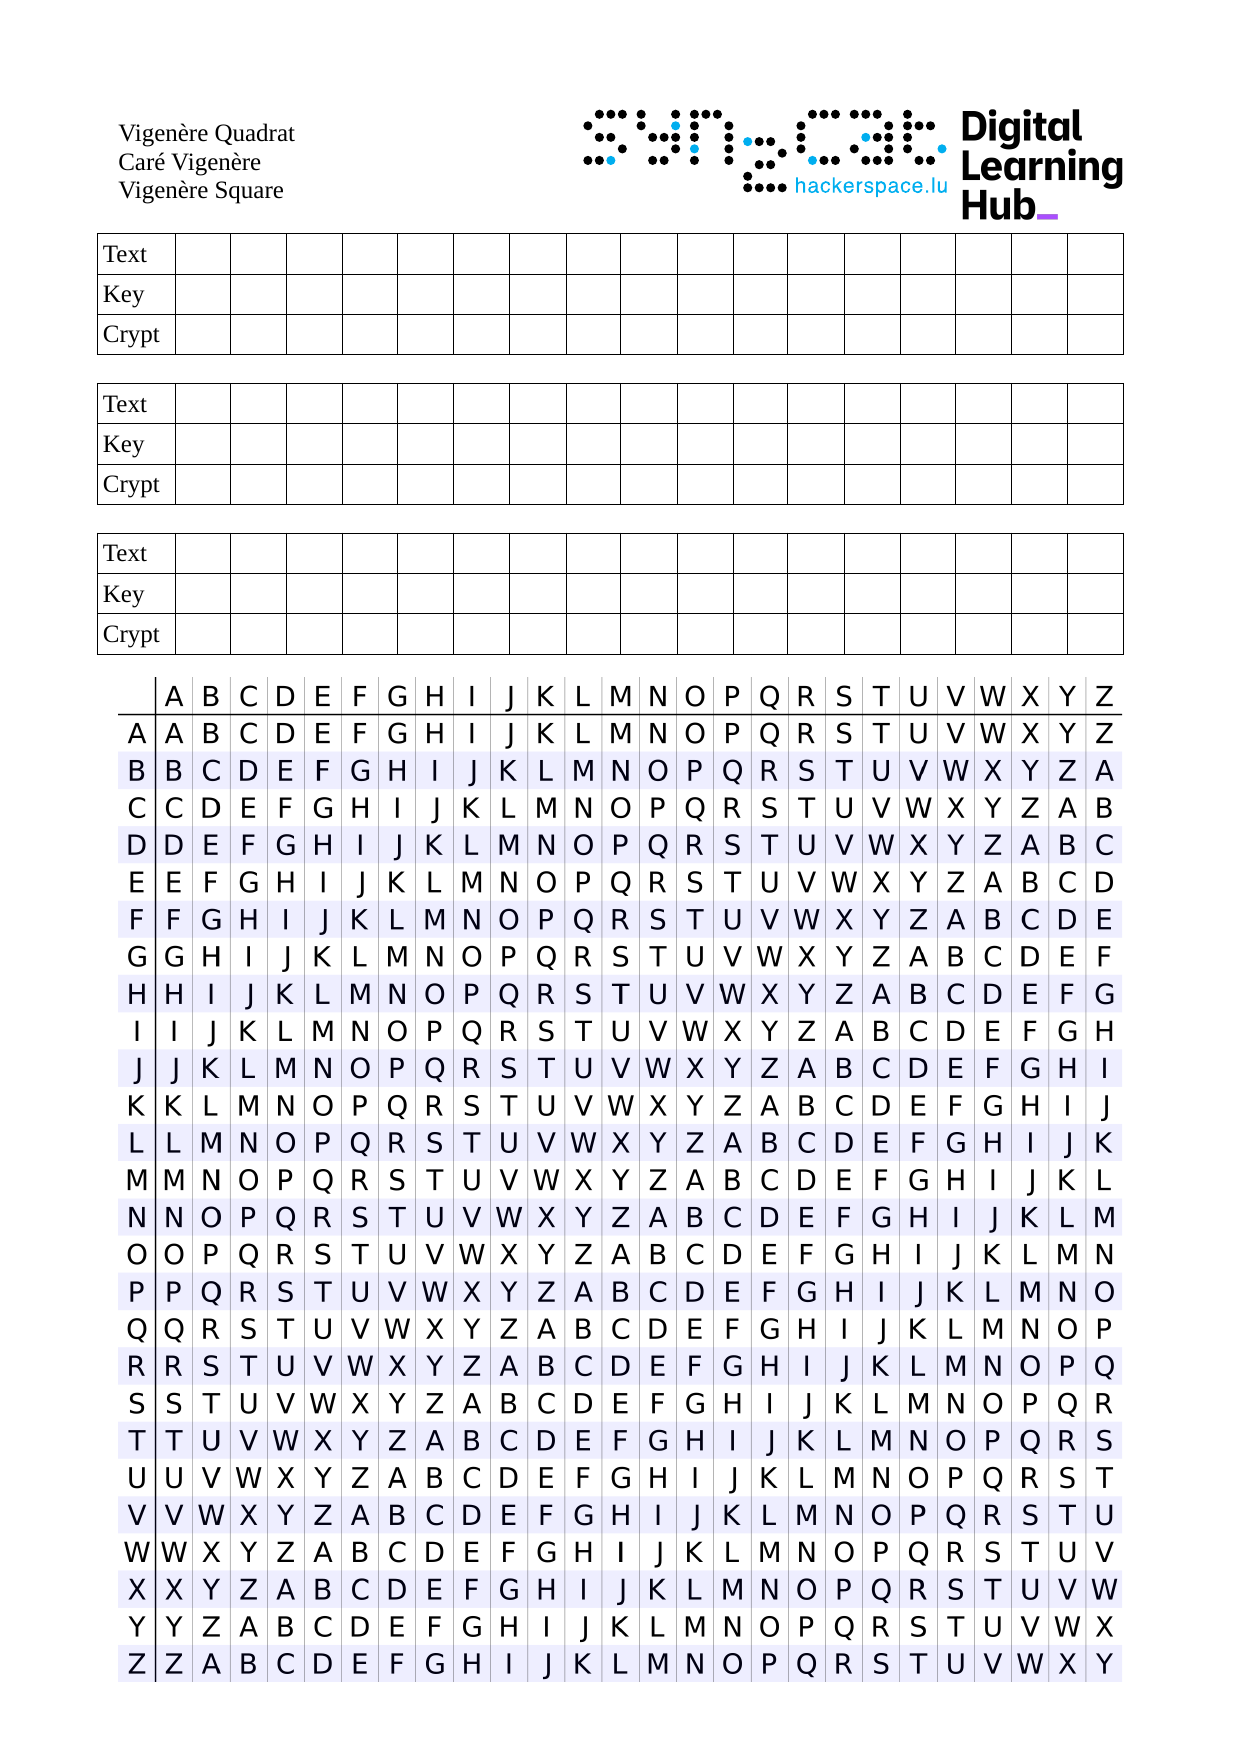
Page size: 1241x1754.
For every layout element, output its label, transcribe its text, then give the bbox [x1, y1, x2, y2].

table_cell [901, 465, 955, 504]
table_cell [678, 275, 733, 314]
table_header [845, 384, 900, 423]
table_cell [1012, 614, 1067, 654]
table_cell Crypt [98, 465, 175, 504]
table_cell [398, 465, 453, 504]
table_header [788, 534, 844, 573]
table_header [901, 534, 955, 573]
table_cell [956, 465, 1011, 504]
table_header [1068, 534, 1123, 573]
table_cell [734, 465, 787, 504]
table_cell [1012, 315, 1067, 354]
table_cell [845, 614, 900, 654]
table_cell [510, 614, 566, 654]
table_header [287, 234, 342, 273]
table_cell [1068, 614, 1123, 654]
table_header Text [98, 234, 175, 273]
table_cell [510, 315, 566, 354]
table_cell [1012, 424, 1067, 463]
table_cell [398, 315, 453, 354]
table_header [510, 534, 566, 573]
table_cell [788, 315, 844, 354]
picture [962, 109, 1123, 220]
table_header [956, 534, 1011, 573]
table_cell [343, 315, 397, 354]
table_cell [621, 315, 677, 354]
table_cell [176, 315, 230, 354]
table_cell [621, 574, 677, 613]
table_cell [398, 424, 453, 463]
table_cell [231, 614, 286, 654]
table_header [901, 384, 955, 423]
table_header [510, 234, 566, 273]
text Caré Vigenère [118, 147, 962, 176]
table_cell [901, 614, 955, 654]
table_cell [845, 275, 900, 314]
table_header [231, 534, 286, 573]
table_cell [734, 424, 787, 463]
table_cell [621, 465, 677, 504]
table_cell [343, 275, 397, 314]
table_cell [454, 275, 509, 314]
table_cell [734, 275, 787, 314]
table_cell [287, 315, 342, 354]
table_header [734, 534, 787, 573]
text Vigenère Quadrat [118, 118, 962, 147]
table_cell [1068, 275, 1123, 314]
table_cell [956, 315, 1011, 354]
table_header [1012, 534, 1067, 573]
table_cell [901, 275, 955, 314]
table_cell [678, 465, 733, 504]
table_cell Key [98, 275, 175, 314]
text Vigenère Square [118, 176, 962, 204]
table_cell [343, 614, 397, 654]
table_cell [901, 424, 955, 463]
table_header [621, 534, 677, 573]
table_cell [510, 465, 566, 504]
table_cell [176, 424, 230, 463]
table_header [678, 384, 733, 423]
table_cell [176, 465, 230, 504]
table_cell [454, 614, 509, 654]
table_header [454, 234, 509, 273]
table_header [1068, 234, 1123, 273]
table_cell [901, 574, 955, 613]
table_cell [231, 275, 286, 314]
table_header [454, 384, 509, 423]
table_header [734, 234, 787, 273]
table_cell [845, 424, 900, 463]
table_cell [734, 315, 787, 354]
table_cell [845, 315, 900, 354]
table_cell [510, 275, 566, 314]
table_cell [1068, 574, 1123, 613]
table_header [231, 234, 286, 273]
table_header [343, 234, 397, 273]
table_cell [678, 424, 733, 463]
table_header [176, 234, 230, 273]
table_header [567, 234, 620, 273]
table_cell [734, 614, 787, 654]
table_cell [343, 574, 397, 613]
table_cell [454, 574, 509, 613]
table_cell [734, 574, 787, 613]
table_cell [1068, 315, 1123, 354]
table_cell [398, 614, 453, 654]
table_header [788, 384, 844, 423]
table_cell [1068, 424, 1123, 463]
table_cell [956, 574, 1011, 613]
table_header [287, 534, 342, 573]
table_header [398, 534, 453, 573]
table_cell [956, 275, 1011, 314]
table_header [567, 534, 620, 573]
table_cell [176, 275, 230, 314]
table_cell [678, 614, 733, 654]
table_header [621, 384, 677, 423]
table_header [176, 384, 230, 423]
table_header [845, 534, 900, 573]
table_cell [343, 424, 397, 463]
table_cell [621, 275, 677, 314]
table_cell Key [98, 574, 175, 613]
table_header [1012, 234, 1067, 273]
table_cell [567, 275, 620, 314]
table_cell [567, 614, 620, 654]
table_header [1068, 384, 1123, 423]
table_cell [287, 465, 342, 504]
table_cell [231, 465, 286, 504]
table_cell [845, 574, 900, 613]
table_cell [621, 614, 677, 654]
table_cell [176, 574, 230, 613]
table_header [398, 234, 453, 273]
table_header [621, 234, 677, 273]
table_cell [788, 465, 844, 504]
table_cell [788, 424, 844, 463]
table_header [678, 534, 733, 573]
table_header [734, 384, 787, 423]
table_cell [287, 574, 342, 613]
table_header [956, 234, 1011, 273]
table_cell [287, 614, 342, 654]
table_cell [231, 574, 286, 613]
table_cell [956, 424, 1011, 463]
table_cell [567, 465, 620, 504]
table_cell Key [98, 424, 175, 463]
table_cell [454, 424, 509, 463]
table_cell Crypt [98, 315, 175, 354]
table_cell [621, 424, 677, 463]
table_header [454, 534, 509, 573]
table_cell [788, 574, 844, 613]
table_cell [454, 315, 509, 354]
table_cell [567, 574, 620, 613]
table_header [678, 234, 733, 273]
table_cell [788, 275, 844, 314]
table_cell [567, 315, 620, 354]
table_cell [287, 275, 342, 314]
table_cell [845, 465, 900, 504]
table_header [956, 384, 1011, 423]
table_cell [678, 574, 733, 613]
table_header [231, 384, 286, 423]
table_cell [510, 574, 566, 613]
table_header Text [98, 534, 175, 573]
table_cell [231, 315, 286, 354]
table_cell [567, 424, 620, 463]
table_cell [956, 614, 1011, 654]
table_header [343, 384, 397, 423]
table_cell [343, 465, 397, 504]
table_cell [678, 315, 733, 354]
table_cell [398, 574, 453, 613]
table_cell [287, 424, 342, 463]
table_header Text [98, 384, 175, 423]
table_header [845, 234, 900, 273]
table_header [901, 234, 955, 273]
table_cell [510, 424, 566, 463]
table_header [176, 534, 230, 573]
table_header [398, 384, 453, 423]
table_cell [1012, 574, 1067, 613]
table_cell [901, 315, 955, 354]
table_cell [454, 465, 509, 504]
table_cell [788, 614, 844, 654]
table_cell [1012, 465, 1067, 504]
table_header [1012, 384, 1067, 423]
table_cell [398, 275, 453, 314]
table_header [567, 384, 620, 423]
table_cell Crypt [98, 614, 175, 654]
table_header [343, 534, 397, 573]
table_header [788, 234, 844, 273]
table_header [287, 384, 342, 423]
table_header [510, 384, 566, 423]
table_cell [231, 424, 286, 463]
picture [118, 677, 1123, 1682]
table_cell [176, 614, 230, 654]
table_cell [1068, 465, 1123, 504]
table_cell [1012, 275, 1067, 314]
